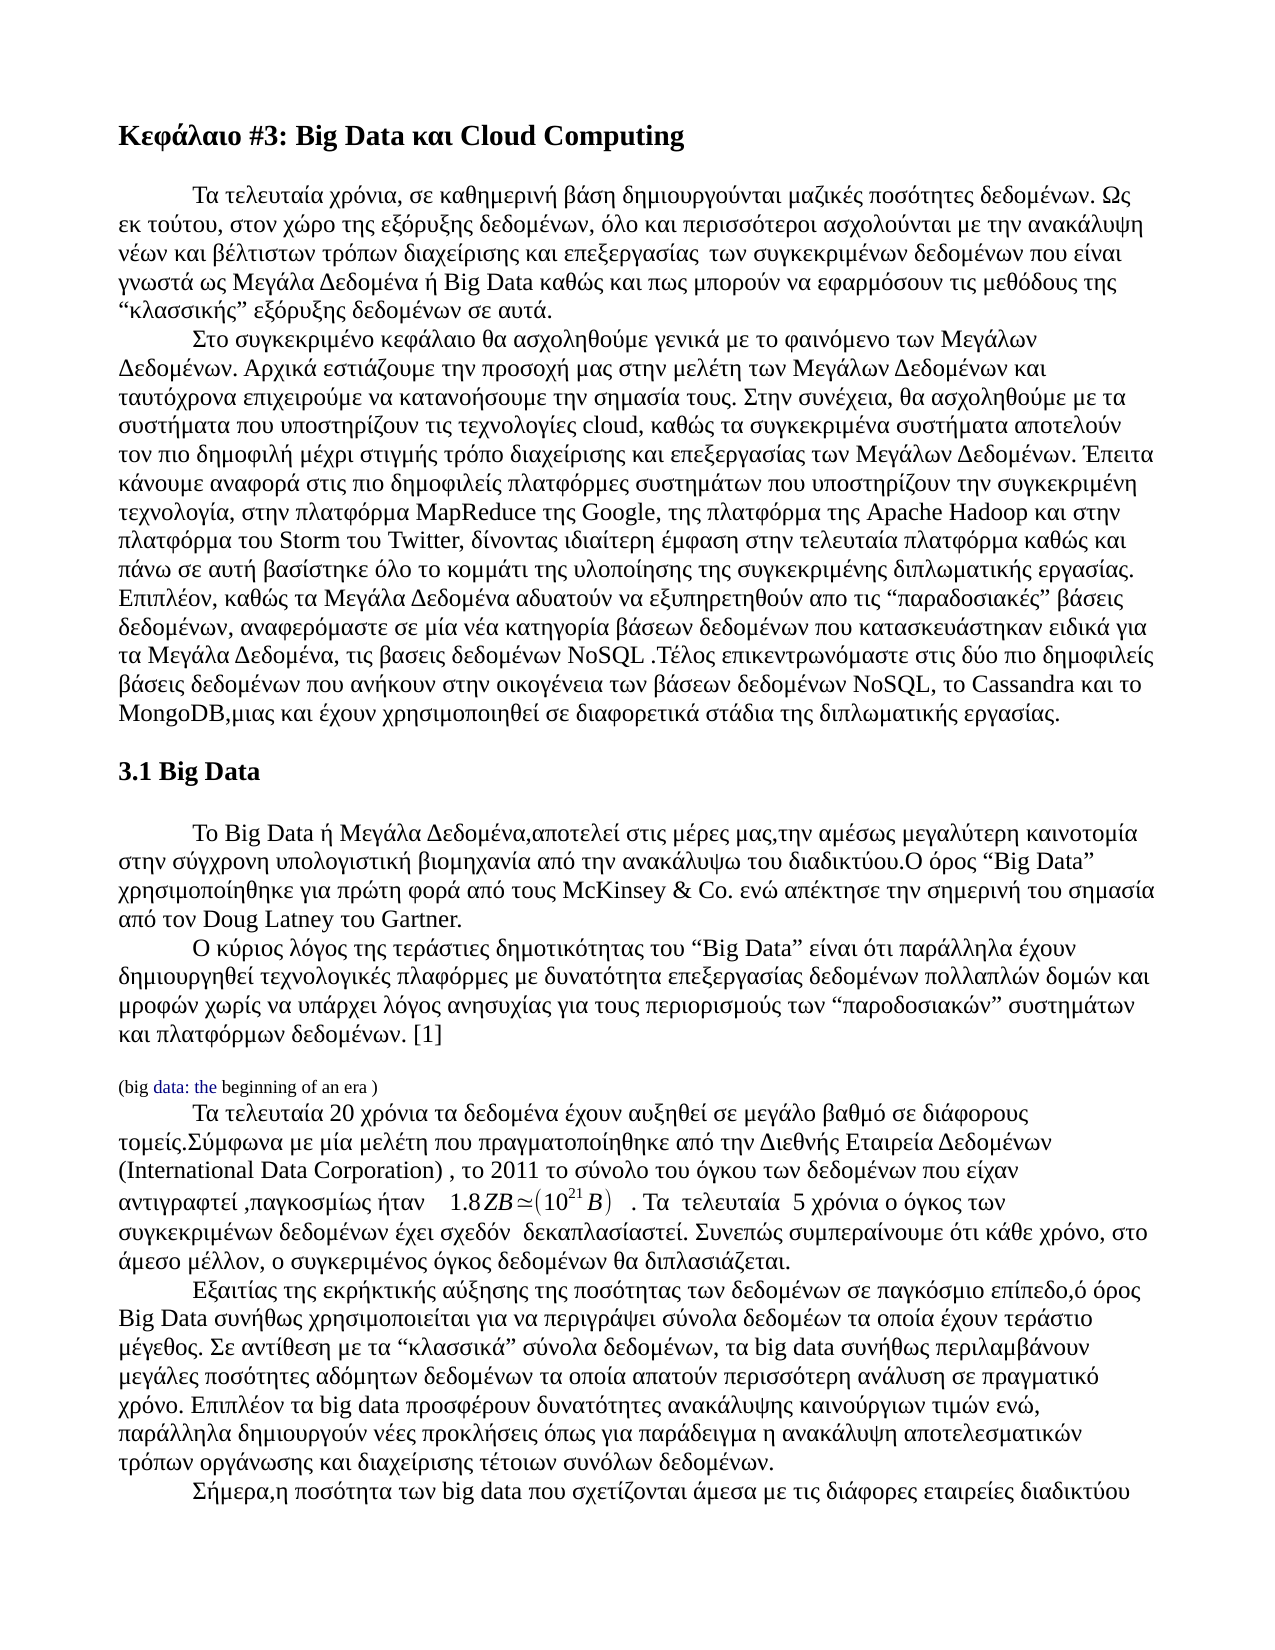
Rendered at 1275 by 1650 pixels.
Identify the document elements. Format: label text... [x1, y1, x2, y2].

text Κεφάλαιο #3: Big Data και Cloud Computing [118, 118, 1157, 152]
text Εξαιτίας της εκρήκτικής αύξησης της ποσότητας των δεδομένων σε παγκόσμιο επίπεδο,ό όρος Big Data συνήθως χρησιμοποιείται για να περιγράψει σύνολα δεδομέων τα οποία έχουν τεράστιο μέγεθος. Σε αντίθεση με τα “κλασσικά” σύνολα δεδομένων, τα big data συνήθως περιλαμβάνουν μεγάλες ποσότητες αδόμητων δεδομένων τα οποία απατούν περισσότερη ανάλυση σε πραγματικό χρόνο. Επιπλέον τα big data προσφέρουν δυνατότητες ανακάλυψης καινούργιων τιμών ενώ, παράλληλα δημιουργούν νέες προκλήσεις όπως για παράδειγμα η ανακάλυψη αποτελεσματικών τρόπων οργάνωσης και διαχείρισης τέτοιων συνόλων δεδομένων. [118, 1275, 1157, 1476]
text (big data: the beginning of an era ) [118, 1076, 1157, 1098]
text Τα τελευταία χρόνια, σε καθημερινή βάση δημιουργούνται μαζικές ποσότητες δεδομένων. Ως εκ τούτου, στον χώρο της εξόρυξης δεδομένων, όλο και περισσότεροι ασχολούνται με την ανακάλυψη νέων και βέλτιστων τρόπων διαχείρισης και επεξεργασίας των συγκεκριμένων δεδομένων που είναι γνωστά ως Μεγάλα Δεδομένα ή Big Data καθώς και πως μπορούν να εφαρμόσουν τις μεθόδους της “κλασσικής” εξόρυξης δεδομένων σε αυτά. [118, 180, 1157, 324]
text Το Big Data ή Μεγάλα Δεδομένα,αποτελεί στις μέρες μας,την αμέσως μεγαλύτερη καινοτομία στην σύγχρονη υπολογιστική βιομηχανία από την ανακάλυψω του διαδικτύου.Ο όρος “Big Data” χρησιμοποίηθηκε για πρώτη φορά από τους McKinsey & Co. ενώ απέκτησε την σημερινή του σημασία από τον Doug Latney του Gartner. [118, 818, 1157, 933]
text O κύριος λόγος της τεράστιες δημοτικότητας του “Big Data” είναι ότι παράλληλα έχουν δημιουργηθεί τεχνολογικές πλαφόρμες με δυνατότητα επεξεργασίας δεδομένων πολλαπλών δομών και μροφών χωρίς να υπάρχει λόγος ανησυχίας για τους περιορισμούς των “παροδοσιακών” συστημάτων και πλατφόρμων δεδομένων. [1] [118, 933, 1157, 1048]
text 3.1 Big Data [118, 755, 1157, 787]
text Τα τελευταία 20 χρόνια τα δεδομένα έχουν αυξηθεί σε μεγάλο βαθμό σε διάφορους τομείς.Σύμφωνα με μία μελέτη που πραγματοποίηθηκε από την Διεθνής Εταιρεία Δεδομένων (International Data Corporation) , το 2011 το σύνολο του όγκου των δεδομένων που είχαν αντιγραφτεί ,παγκοσμίως ήταν . Τα τελευταία 5 χρόνια ο όγκος των συγκεκριμένων δεδομένων έχει σχεδόν δεκαπλασίαστεί. Συνεπώς συμπεραίνουμε ότι κάθε χρόνο, στο άμεσο μέλλον, ο συγκεριμένος όγκος δεδομένων θα διπλασιάζεται. [118, 1098, 1157, 1275]
text Σήμερα,η ποσότητα των big data που σχετίζονται άμεσα με τις διάφορες εταιρείες διαδικτύου [118, 1476, 1157, 1505]
text Στο συγκεκριμένο κεφάλαιο θα ασχοληθούμε γενικά με το φαινόμενο των Μεγάλων Δεδομένων. Αρχικά εστιάζουμε την προσοχή μας στην μελέτη των Μεγάλων Δεδομένων και ταυτόχρονα επιχειρούμε να κατανοήσουμε την σημασία τους. Στην συνέχεια, θα ασχοληθούμε με τα συστήματα που υποστηρίζουν τις τεχνολογίες cloud, καθώς τα συγκεκριμένα συστήματα αποτελούν τον πιο δημοφιλή μέχρι στιγμής τρόπο διαχείρισης και επεξεργασίας των Μεγάλων Δεδομένων. Έπειτα κάνουμε αναφορά στις πιο δημοφιλείς πλατφόρμες συστημάτων που υποστηρίζουν την συγκεκριμένη τεχνολογία, στην πλατφόρμα MapReduce της Google, της πλατφόρμα της Apache Hadoop και στην πλατφόρμα του Storm του Twitter, δίνοντας ιδιαίτερη έμφαση στην τελευταία πλατφόρμα καθώς και πάνω σε αυτή βασίστηκε όλο το κομμάτι της υλοποίησης της συγκεκριμένης διπλωματικής εργασίας. Επιπλέον, καθώς τα Μεγάλα Δεδομένα αδυατούν να εξυπηρετηθούν απο τις “παραδοσιακές” βάσεις δεδομένων, αναφερόμαστε σε μία νέα κατηγορία βάσεων δεδομένων που κατασκευάστηκαν ειδικά για τα Μεγάλα Δεδομένα, τις βασεις δεδομένων NoSQL .Τέλος επικεντρωνόμαστε στις δύο πιο δημοφιλείς βάσεις δεδομένων που ανήκουν στην οικογένεια των βάσεων δεδομένων NoSQL, το Cassandra και το MongoDB,μιας και έχουν χρησιμοποιηθεί σε διαφορετικά στάδια της διπλωματικής εργασίας. [118, 324, 1157, 727]
